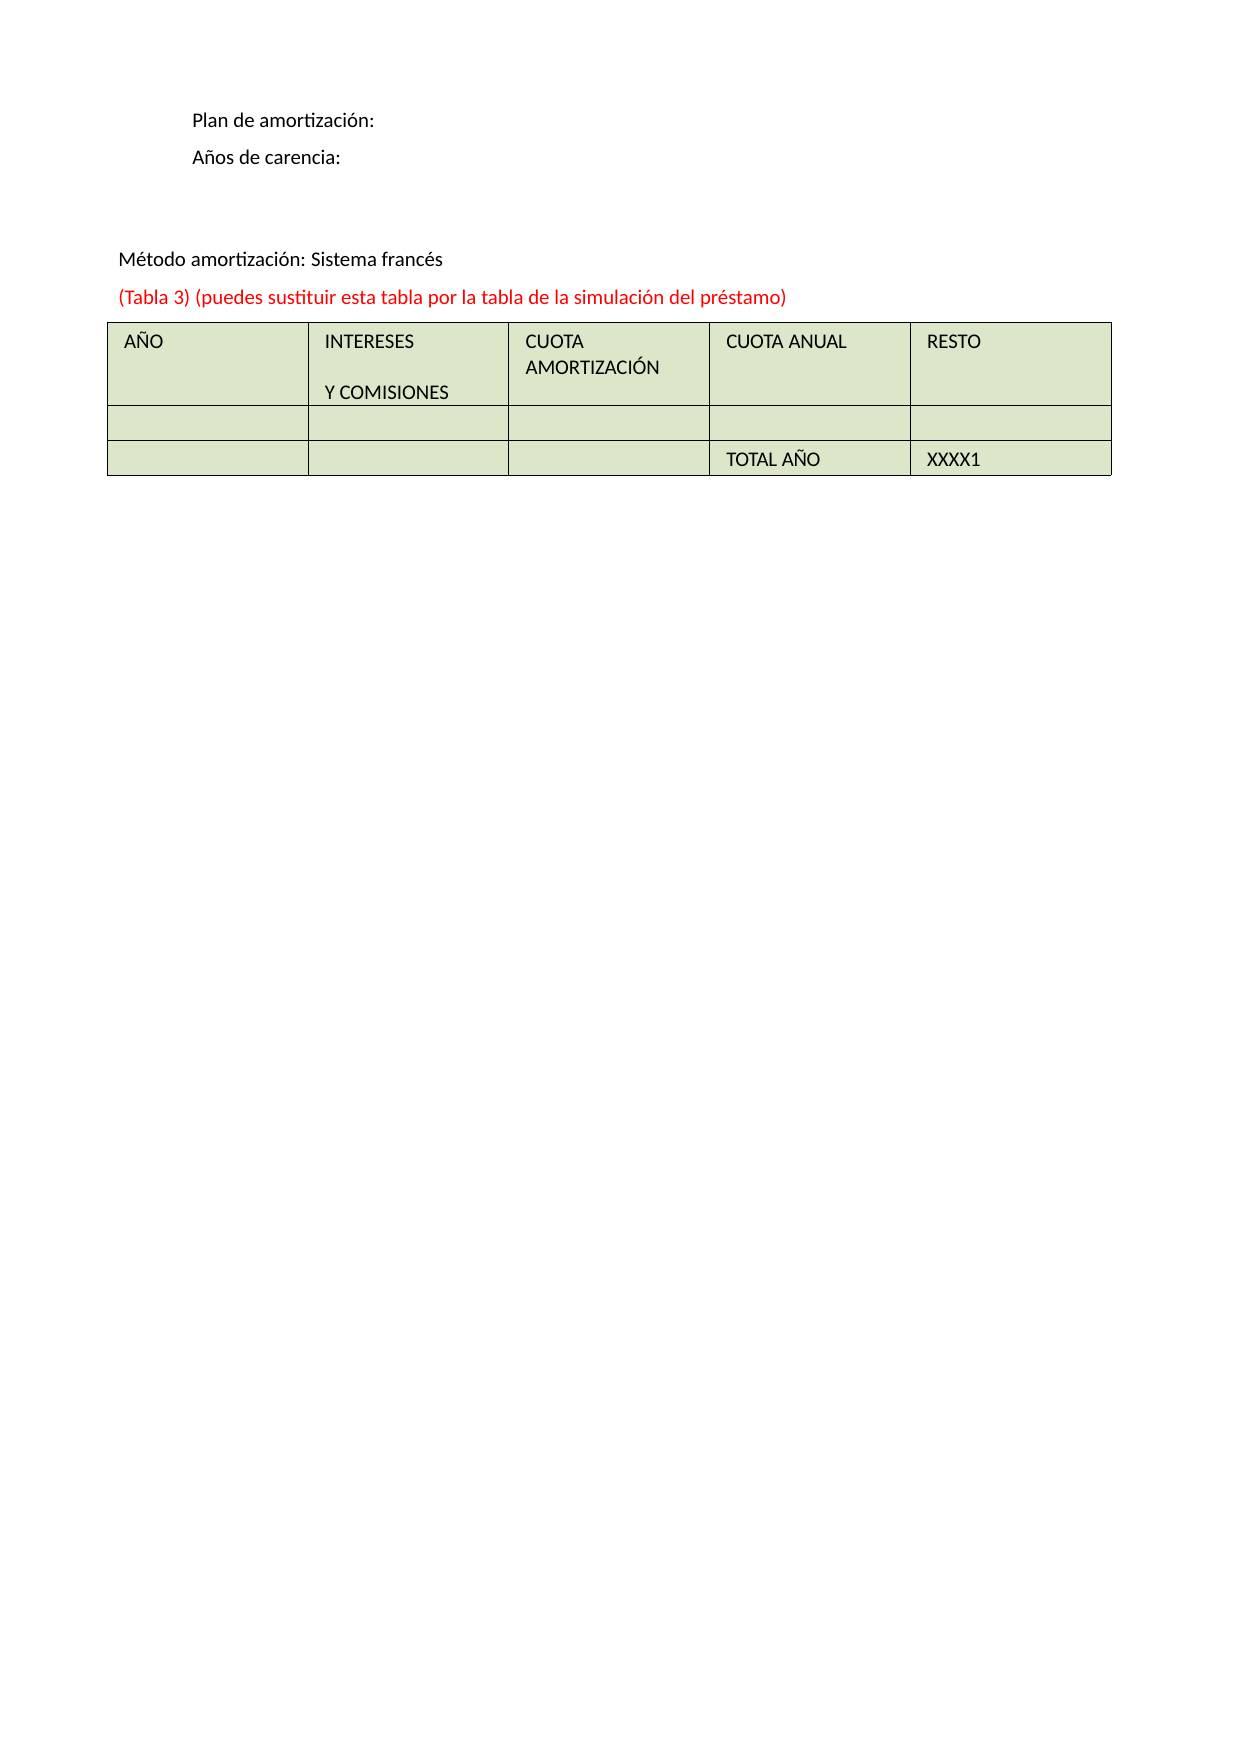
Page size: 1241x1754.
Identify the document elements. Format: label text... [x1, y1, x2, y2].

table_cell [309, 441, 508, 475]
table_cell [710, 406, 910, 440]
table_cell [108, 406, 308, 440]
table_cell [108, 441, 308, 475]
table_header CUOTA AMORTIZACIÓN [509, 323, 709, 405]
table_cell [509, 441, 709, 475]
table_cell XXXX1 [911, 441, 1111, 475]
text Plan de amortización: [192, 107, 1123, 132]
table_cell [509, 406, 709, 440]
table_cell [309, 406, 508, 440]
text (Tabla 3) (puedes sustituir esta tabla por la tabla de la simulación del préstamo) [118, 284, 1123, 309]
table_header RESTO [911, 323, 1111, 405]
table_header INTERESES Y COMISIONES [309, 323, 508, 405]
table_header CUOTA ANUAL [710, 323, 910, 405]
table_cell TOTAL AÑO [710, 441, 910, 475]
text Años de carencia: [192, 144, 1123, 170]
table_header AÑO [108, 323, 308, 405]
table_cell [911, 406, 1111, 440]
text Método amortización: Sistema francés [118, 246, 1123, 272]
